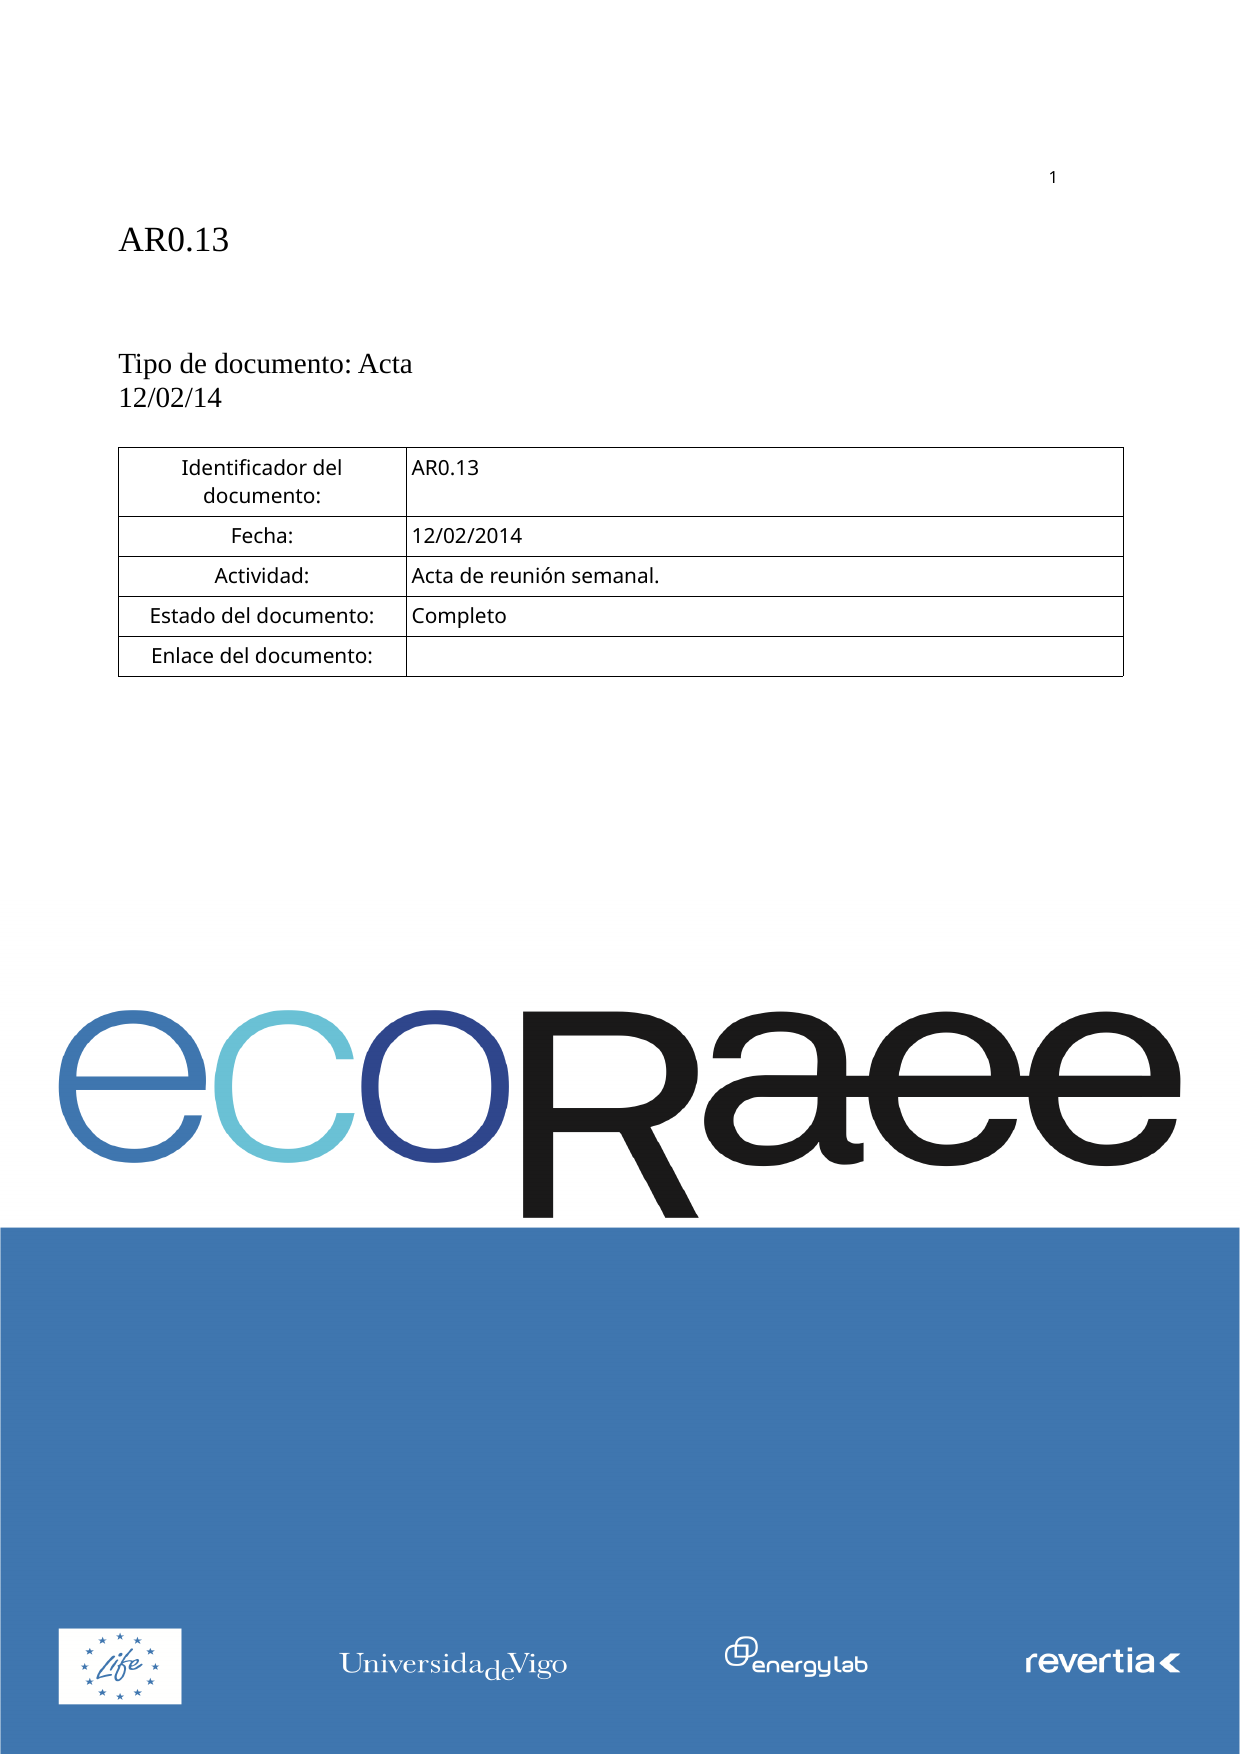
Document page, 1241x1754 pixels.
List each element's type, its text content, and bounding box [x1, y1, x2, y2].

text 12/02/14 [118, 380, 1122, 414]
table_cell Fecha: [119, 517, 406, 556]
table_cell Completo [407, 597, 1123, 636]
table_header AR0.13 [407, 448, 1123, 516]
table_cell Acta de reunión semanal. [407, 557, 1123, 596]
table_header Identificador del documento: [119, 448, 406, 516]
table_cell Enlace del documento: [119, 637, 406, 676]
table_cell Estado del documento: [119, 597, 406, 636]
table_cell 12/02/2014 [407, 517, 1123, 556]
text Tipo de documento: Acta [118, 347, 1122, 380]
table_cell Actividad: [119, 557, 406, 596]
table_cell [407, 637, 1123, 676]
text AR0.13 [118, 218, 1122, 259]
